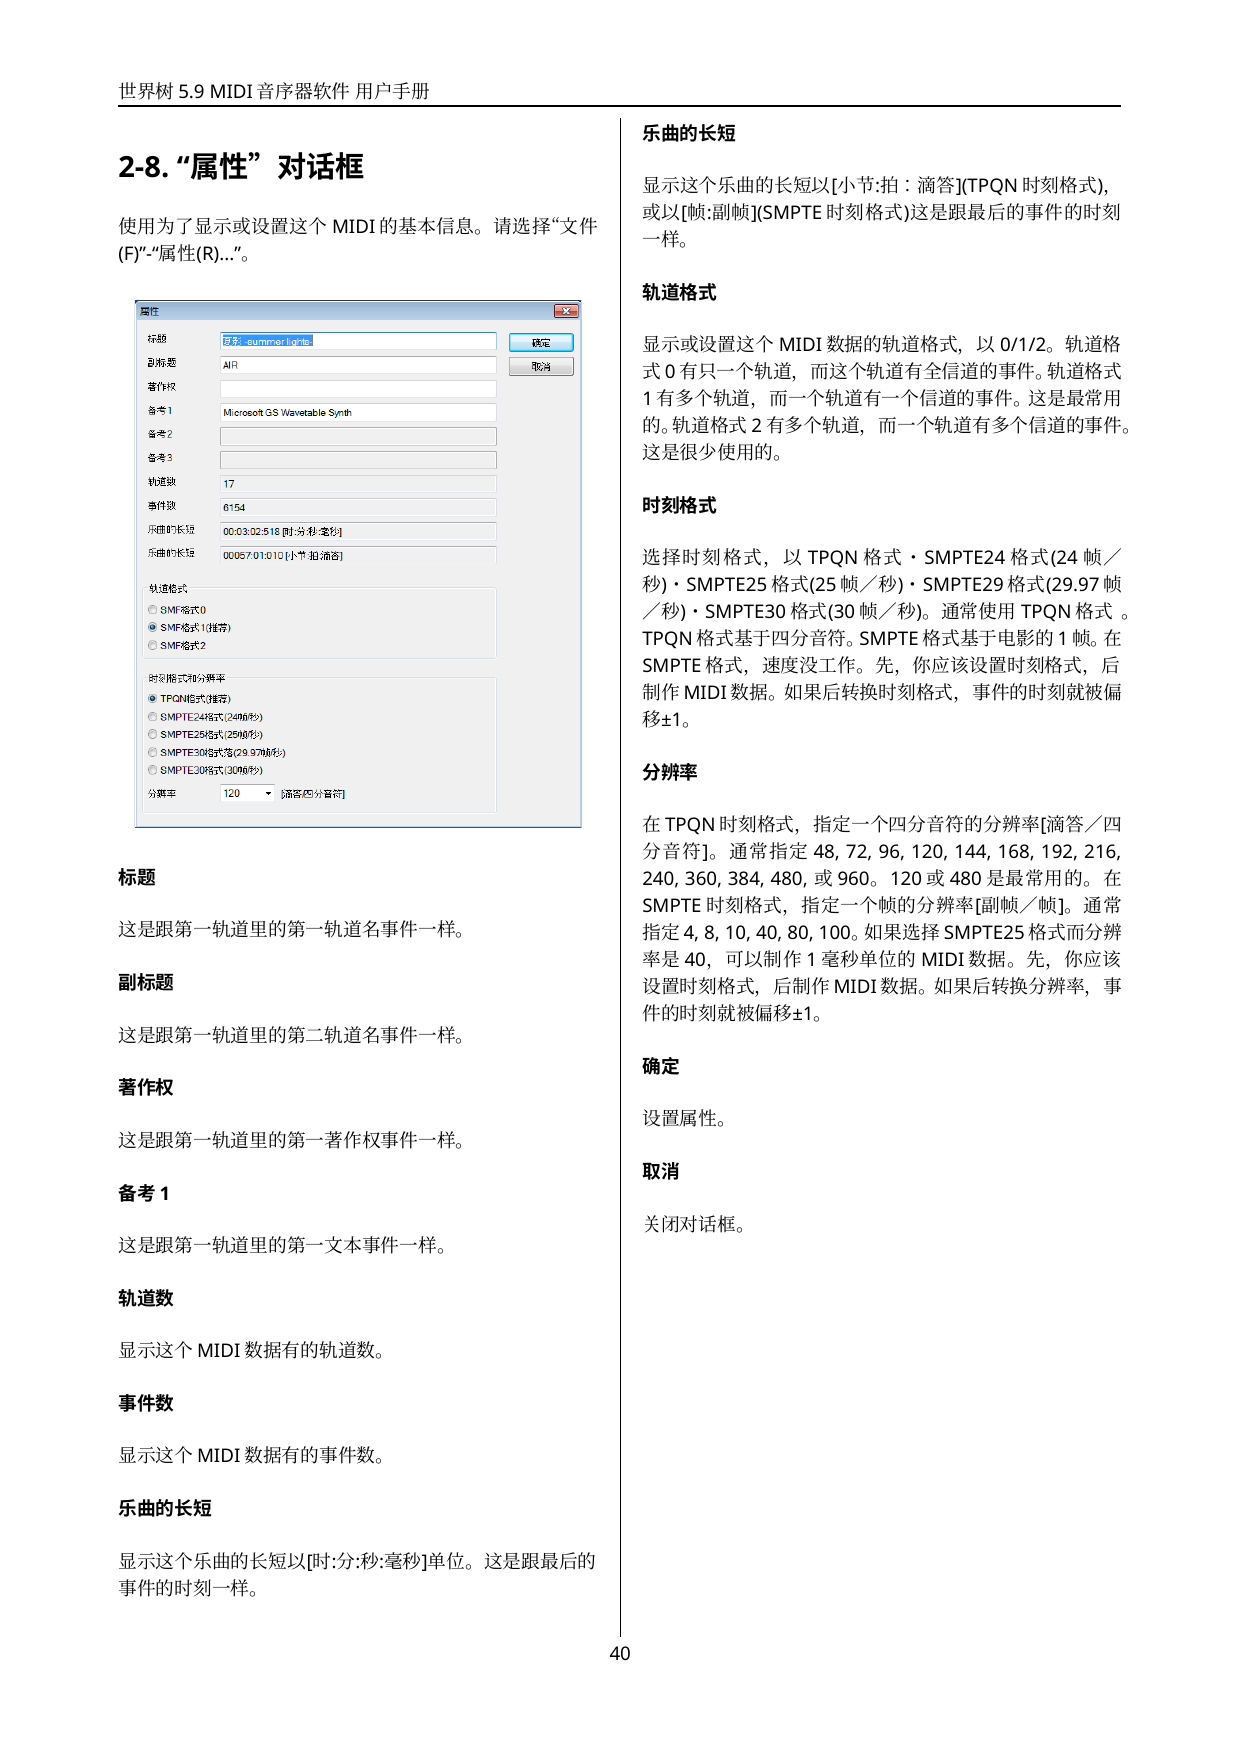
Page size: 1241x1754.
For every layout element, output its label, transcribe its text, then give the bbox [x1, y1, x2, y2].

text 乐曲的长短 [118, 1494, 598, 1521]
text 著作权 [118, 1073, 598, 1100]
text 设置属性。 [642, 1104, 1122, 1131]
picture [134, 300, 582, 828]
text 显示这个乐曲的长短以[时:分:秒:毫秒]单位。这是跟最后的事件的时刻一样。 [118, 1546, 598, 1600]
text 备考1 [118, 1178, 598, 1205]
text 关闭对话框。 [642, 1209, 1122, 1236]
text 显示或设置这个MIDI数据的轨道格式，以0/1/2。轨道格式0有只一个轨道，而这个轨道有全信道的事件。轨道格式1有多个轨道，而一个轨道有一个信道的事件。这是最常用的。轨道格式2有多个轨道，而一个轨道有多个信道的事件。这是很少使用的。 [642, 330, 1122, 465]
text 这是跟第一轨道里的第一著作权事件一样。 [118, 1126, 598, 1153]
text 轨道数 [118, 1283, 598, 1311]
text 使用为了显示或设置这个MIDI的基本信息。请选择“文件(F)”-“属性(R)...”。 [118, 212, 598, 266]
text 事件数 [118, 1388, 598, 1416]
text 时刻格式 [642, 490, 1122, 518]
subtitle 2-8. “属性”对话框 [118, 144, 598, 186]
text 分辨率 [642, 757, 1122, 785]
text 乐曲的长短 [642, 118, 1122, 145]
text 选择时刻格式，以TPQN格式・SMPTE24格式(24帧／秒)・SMPTE25格式(25帧／秒)・SMPTE29格式(29.97帧／秒)・SMPTE30格式(30帧／秒)。通常使用TPQN格式。TPQN格式基于四分音符。SMPTE格式基于电影的1帧。在SMPTE格式，速度没工作。先，你应该设置时刻格式，后制作MIDI数据。如果后转换时刻格式，事件的时刻就被偏移±1。 [642, 543, 1122, 732]
text 显示这个乐曲的长短以[小节:拍：滴答](TPQN时刻格式)，或以[帧:副帧](SMPTE时刻格式)这是跟最后的事件的时刻一样。 [642, 171, 1122, 252]
text 副标题 [118, 968, 598, 995]
text 确定 [642, 1052, 1122, 1079]
text 轨道格式 [642, 277, 1122, 304]
text 标题 [118, 862, 598, 890]
text 这是跟第一轨道里的第一文本事件一样。 [118, 1231, 598, 1258]
text 显示这个MIDI数据有的事件数。 [118, 1441, 598, 1468]
text 在TPQN时刻格式，指定一个四分音符的分辨率[滴答／四分音符]。通常指定48, 72, 96, 120, 144, 168, 192, 216, 240, 360, 384, 480, 或960。120或480是最常用的。在SMPTE时刻格式，指定一个帧的分辨率[副帧／帧]。通常指定4, 8, 10, 40, 80, 100。如果选择SMPTE25格式而分辨率是40，可以制作1毫秒单位的MIDI数据。先，你应该设置时刻格式，后制作MIDI数据。如果后转换分辨率，事件的时刻就被偏移±1。 [642, 810, 1122, 1026]
text 这是跟第一轨道里的第一轨道名事件一样。 [118, 915, 598, 942]
text 取消 [642, 1157, 1122, 1184]
text 这是跟第一轨道里的第二轨道名事件一样。 [118, 1020, 598, 1047]
text 显示这个MIDI数据有的轨道数。 [118, 1336, 598, 1363]
